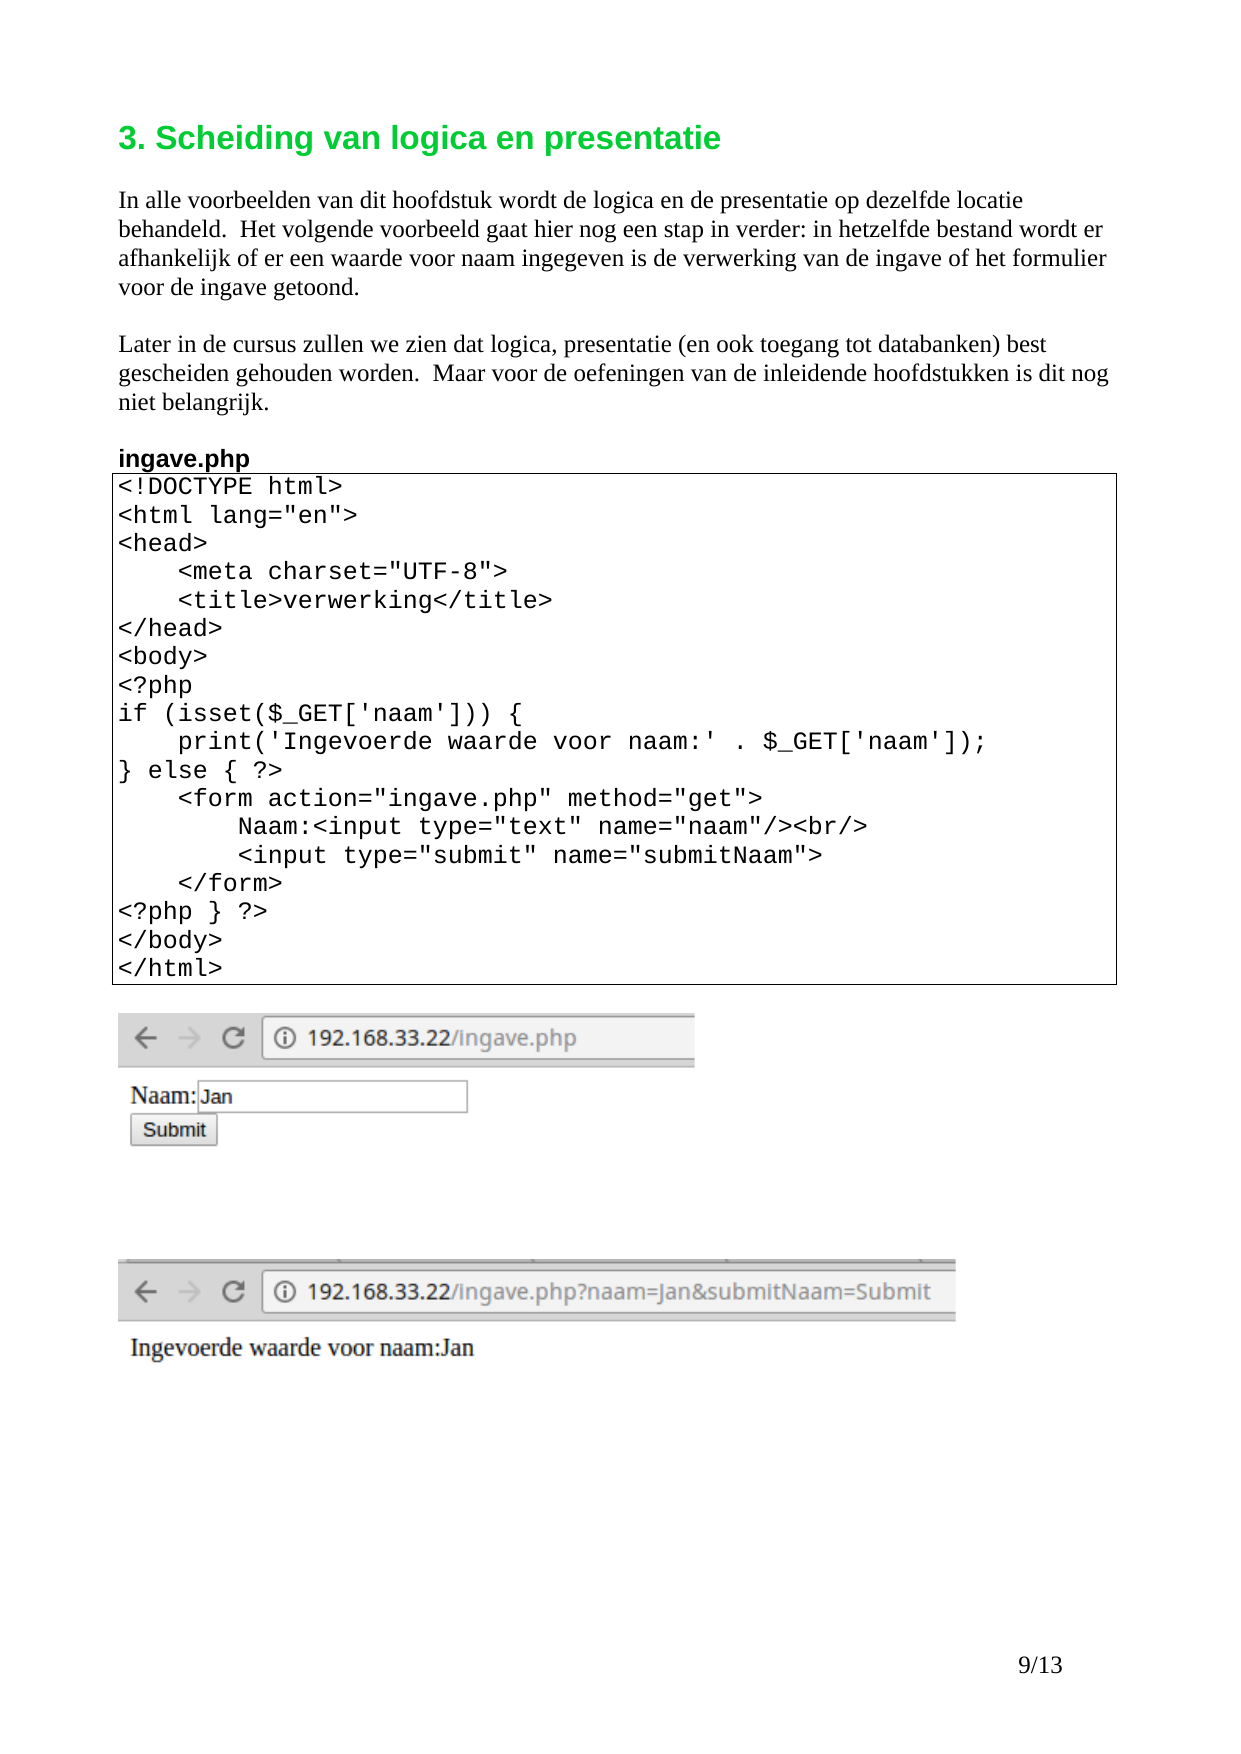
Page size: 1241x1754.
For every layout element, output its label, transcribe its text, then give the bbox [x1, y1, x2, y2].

text In alle voorbeelden van dit hoofdstuk wordt de logica en de presentatie op dezelfde locatie behandeld. Het volgende voorbeeld gaat hier nog een stap in verder: in hetzelfde bestand wordt er afhankelijk of er een waarde voor naam ingegeven is de verwerking van de ingave of het formulier voor de ingave getoond. [118, 185, 1122, 300]
table_header <!DOCTYPE html> <html lang="en"> <head> <meta charset="UTF-8"> <title>verwerking</title> </head> <body> <?php if (isset($_GET['naam'])) { print('Ingevoerde waarde voor naam:' . $_GET['naam']); } else { ?> <form action="ingave.php" method="get"> Naam:<input type="text" name="naam"/><br/> <input type="submit" name="submitNaam"> </form> <?php } ?> </body> </html> [113, 474, 1116, 984]
text ingave.php [118, 444, 1122, 473]
picture [118, 1013, 695, 1231]
picture [118, 1259, 956, 1422]
text Later in de cursus zullen we zien dat logica, presentatie (en ook toegang tot databanken) best gescheiden gehouden worden. Maar voor de oefeningen van de inleidende hoofdstukken is dit nog niet belangrijk. [118, 329, 1122, 415]
text 3. Scheiding van logica en presentatie [118, 118, 1122, 157]
